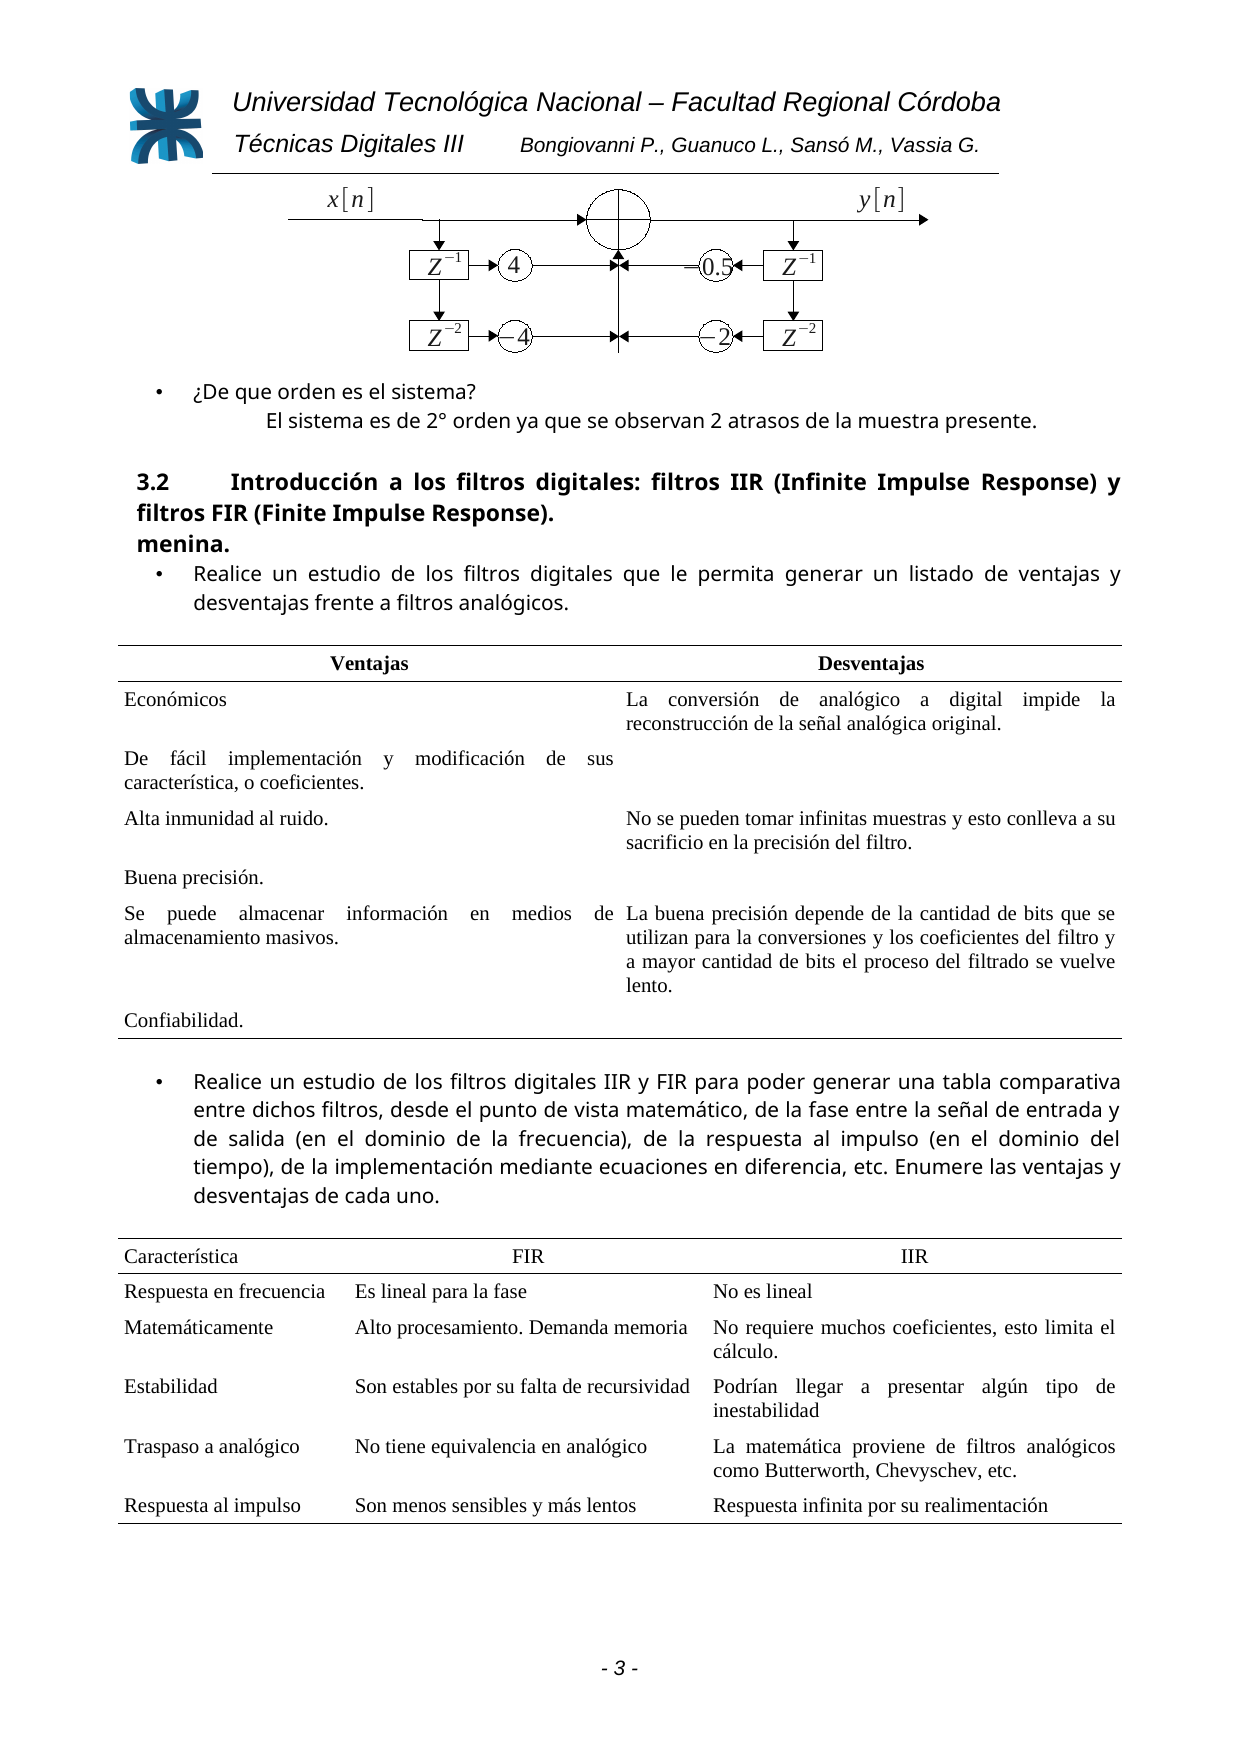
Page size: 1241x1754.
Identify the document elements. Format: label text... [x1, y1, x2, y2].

list Realice un estudio de los filtros digitales IIR y FIR para poder generar una tabla comparativa entre dichos filtros, desde el punto de vista matemático, de la fase entre la señal de entrada y de salida (en el dominio de la frecuencia), de la respuesta al impulso (en el dominio del tiempo), de la implementación mediante ecuaciones en diferencia, etc. Enumere las ventajas y desventajas de cada uno. [156, 1067, 1122, 1209]
table_cell Económicos [118, 682, 620, 740]
list Realice un estudio de los filtros digitales que le permita generar un listado de ventajas y desventajas frente a filtros analógicos. [156, 559, 1122, 616]
table_cell Alta inmunidad al ruido. [118, 800, 620, 859]
text El sistema es de 2° orden ya que se observan 2 atrasos de la muestra presente. [118, 406, 1122, 434]
table_cell [620, 1003, 1122, 1038]
table_cell Matemáticamente [118, 1309, 349, 1368]
table_header Ventajas [118, 646, 620, 681]
table_cell De fácil implementación y modificación de sus característica, o coeficientes. [118, 740, 620, 800]
table_cell No requiere muchos coeficientes, esto limita el cálculo. [707, 1309, 1122, 1368]
table_cell No se pueden tomar infinitas muestras y esto conlleva a su sacrificio en la precisión del filtro. [620, 800, 1122, 859]
text menina. [136, 528, 1122, 559]
table_cell Son estables por su falta de recursividad [349, 1369, 707, 1428]
table_cell Respuesta en frecuencia [118, 1274, 349, 1309]
table_cell Son menos sensibles y más lentos [349, 1488, 707, 1523]
table_header FIR [349, 1239, 707, 1273]
table_cell La conversión de analógico a digital impide la reconstrucción de la señal analógica original. [620, 682, 1122, 740]
table_cell Estabilidad [118, 1369, 349, 1428]
table_cell Se puede almacenar información en medios de almacenamiento masivos. [118, 895, 620, 1003]
table_cell Alto procesamiento. Demanda memoria [349, 1309, 707, 1368]
table_cell La buena precisión depende de la cantidad de bits que se utilizan para la conversiones y los coeficientes del filtro y a mayor cantidad de bits el proceso del filtrado se vuelve lento. [620, 895, 1122, 1003]
list ¿De que orden es el sistema? [156, 377, 1122, 406]
table_cell No tiene equivalencia en analógico [349, 1428, 707, 1488]
table_header Desventajas [620, 646, 1122, 681]
table_header Característica [118, 1239, 349, 1273]
table_cell Podrían llegar a presentar algún tipo de inestabilidad [707, 1369, 1122, 1428]
table_cell La matemática proviene de filtros analógicos como Butterworth, Chevyschev, etc. [707, 1428, 1122, 1488]
table_cell Traspaso a analógico [118, 1428, 349, 1488]
table_cell Respuesta al impulso [118, 1488, 349, 1523]
table_cell Confiabilidad. [118, 1003, 620, 1038]
table_cell No es lineal [707, 1274, 1122, 1309]
table_cell [620, 860, 1122, 895]
table_cell Es lineal para la fase [349, 1274, 707, 1309]
picture [129, 88, 203, 164]
table_cell Buena precisión. [118, 860, 620, 895]
list Introducción a los filtros digitales: filtros IIR (Infinite Impulse Response) y filtros FIR (Finite Impulse Response). [136, 466, 1122, 528]
table_cell Respuesta infinita por su realimentación [707, 1488, 1122, 1523]
table_header IIR [707, 1239, 1122, 1273]
table_cell [620, 740, 1122, 800]
